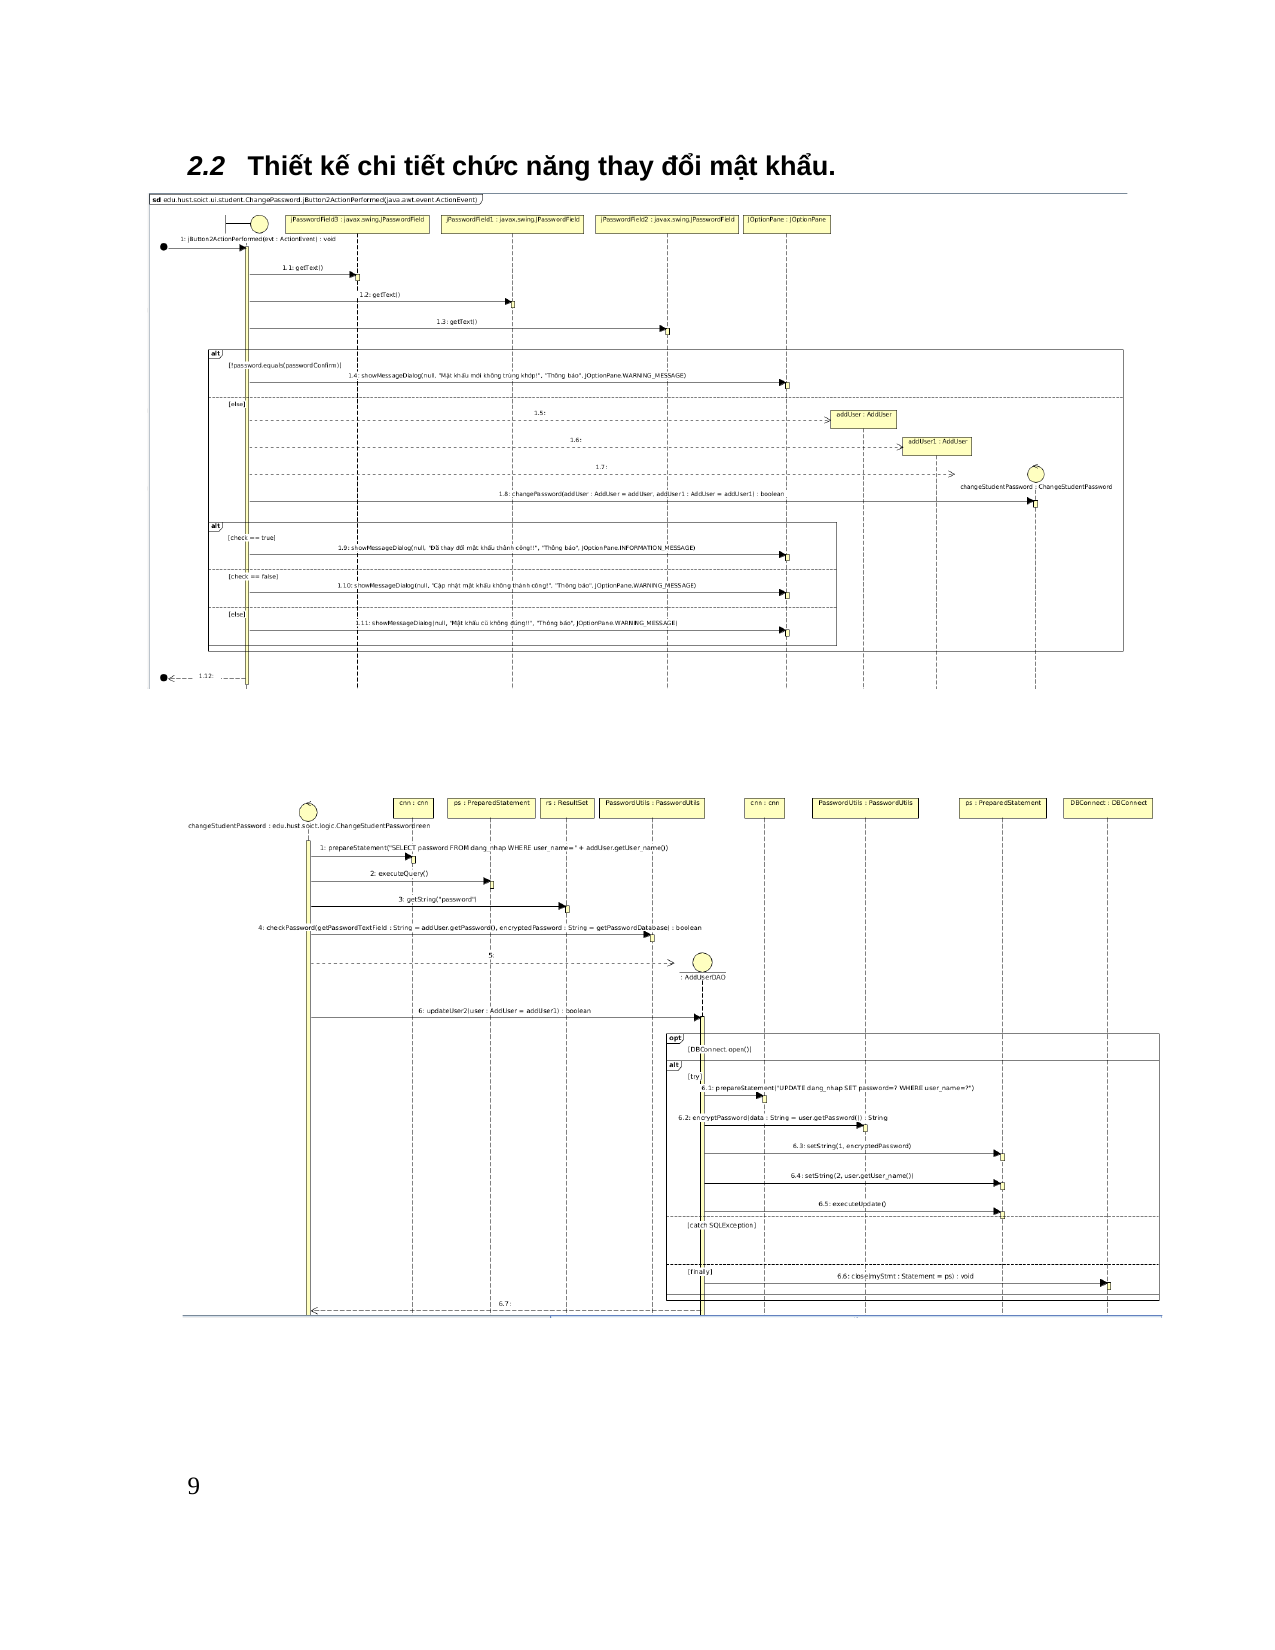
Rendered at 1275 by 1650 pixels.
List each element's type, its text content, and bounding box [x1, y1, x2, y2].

picture [182, 776, 1163, 1318]
subtitle Thiết kế chi tiết chức năng thay đổi mật khẩu. [187, 150, 1087, 181]
picture [147, 193, 1128, 689]
